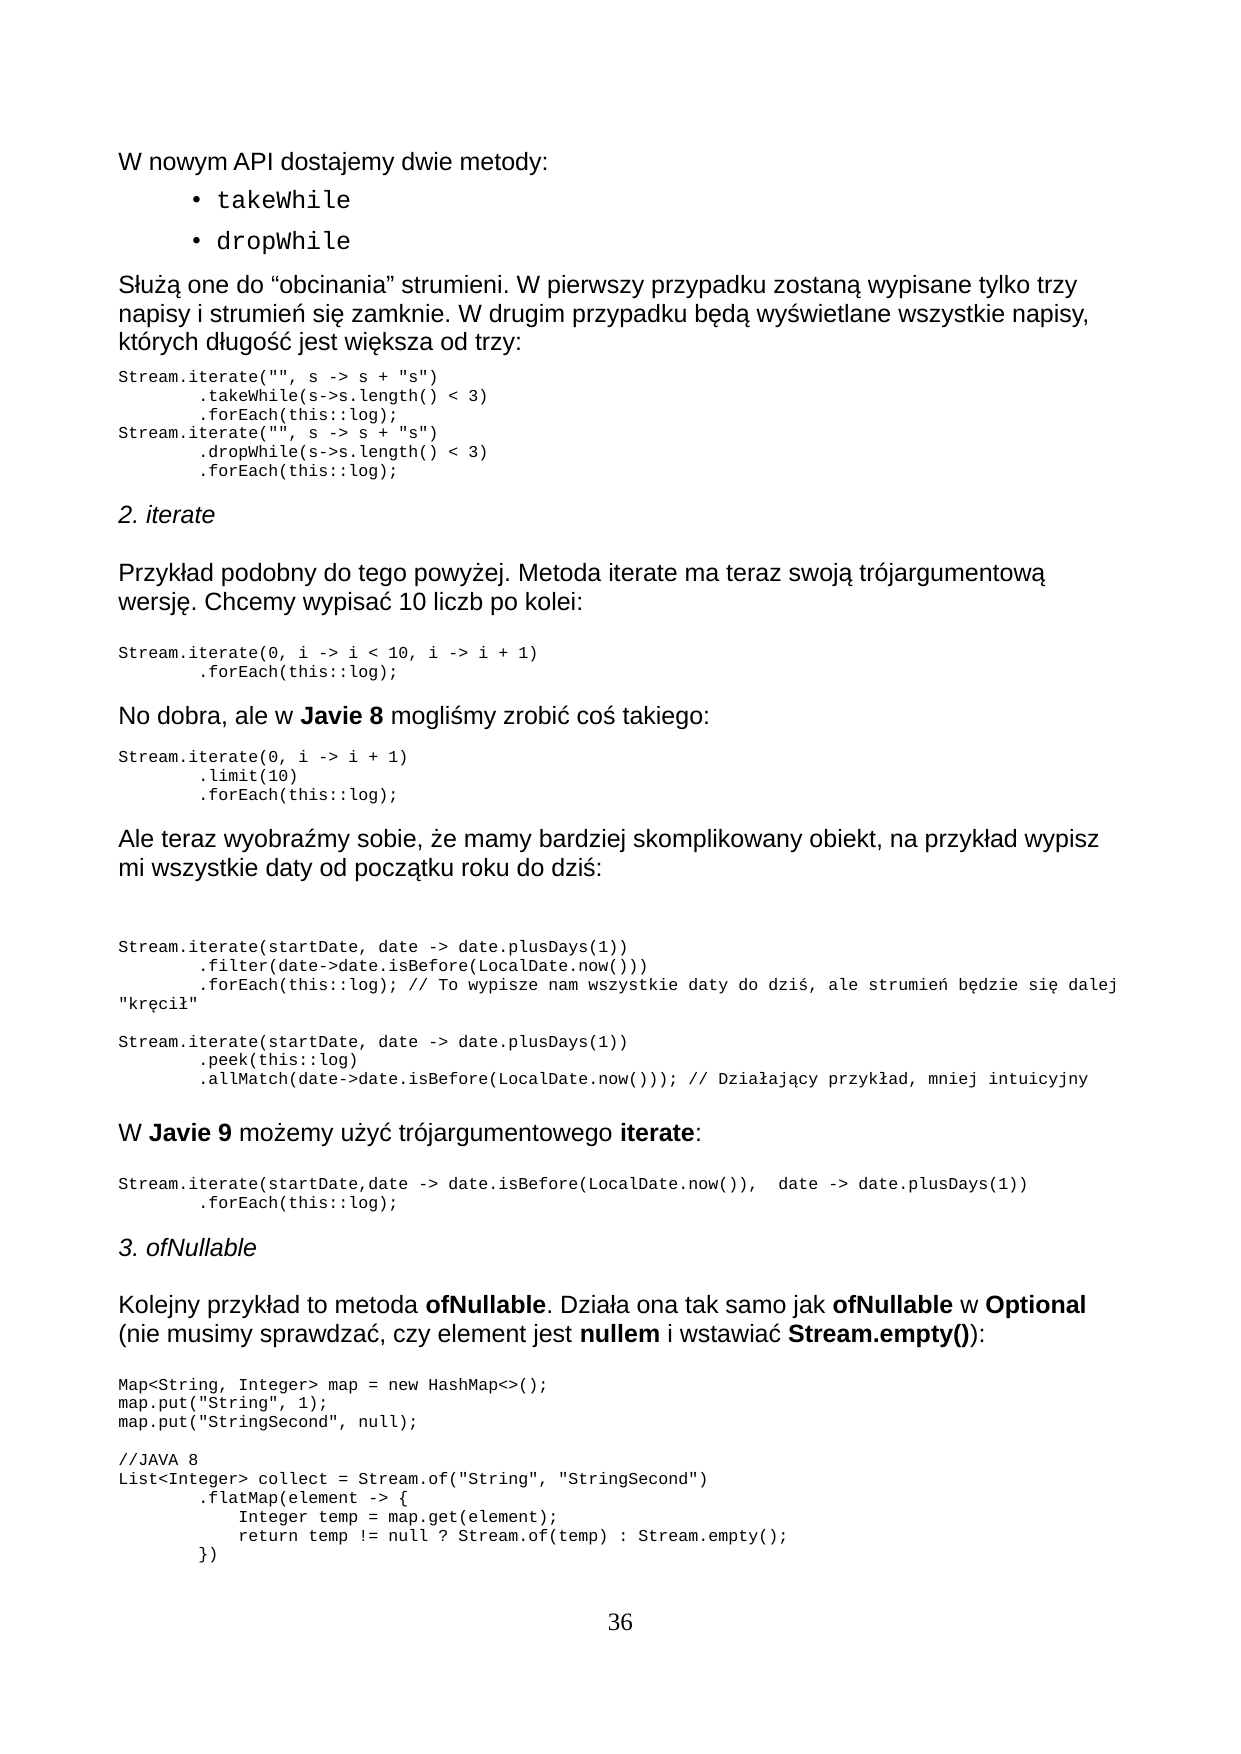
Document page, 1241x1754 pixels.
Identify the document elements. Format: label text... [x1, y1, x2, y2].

text .limit(10) [118, 767, 1122, 786]
text .takeWhile(s->s.length() < 3) [118, 387, 1122, 406]
text 3. ofNullable [118, 1232, 1122, 1261]
text .forEach(this::log); [118, 463, 1122, 482]
text .flatMap(element -> { [118, 1489, 1122, 1508]
text .forEach(this::log); [118, 663, 1122, 682]
text .forEach(this::log); [118, 1195, 1122, 1214]
text Kolejny przykład to metoda ofNullable. Działa ona tak samo jak ofNullable w Optional (nie musimy sprawdzać, czy element jest nullem i wstawiać Stream.empty()): [118, 1290, 1122, 1347]
text return temp != null ? Stream.of(temp) : Stream.empty(); [118, 1527, 1122, 1546]
text map.put("String", 1); [118, 1395, 1122, 1414]
list dropWhile [118, 229, 1122, 257]
text Ale teraz wyobraźmy sobie, że mamy bardziej skomplikowany obiekt, na przykład wypisz mi wszystkie daty od początku roku do dziś: [118, 824, 1122, 881]
text }) [118, 1546, 1122, 1565]
text .forEach(this::log); [118, 786, 1122, 805]
text .dropWhile(s->s.length() < 3) [118, 444, 1122, 463]
text .peek(this::log) [118, 1052, 1122, 1071]
text Służą one do “obcinania” strumieni. W pierwszy przypadku zostaną wypisane tylko trzy napisy i strumień się zamknie. W drugim przypadku będą wyświetlane wszystkie napisy, których długość jest większa od trzy: [118, 270, 1122, 356]
text .filter(date->date.isBefore(LocalDate.now())) [118, 958, 1122, 977]
text Stream.iterate(startDate, date -> date.plusDays(1)) [118, 1033, 1122, 1052]
text Stream.iterate(0, i -> i + 1) [118, 748, 1122, 767]
text W Javie 9 możemy użyć trójargumentowego iterate: [118, 1118, 1122, 1147]
text Stream.iterate(0, i -> i < 10, i -> i + 1) [118, 644, 1122, 663]
text //JAVA 8 [118, 1452, 1122, 1471]
text .forEach(this::log); [118, 406, 1122, 425]
text Integer temp = map.get(element); [118, 1508, 1122, 1527]
text Przykład podobny do tego powyżej. Metoda iterate ma teraz swoją trójargumentową wersję. Chcemy wypisać 10 liczb po kolei: [118, 558, 1122, 616]
list takeWhile [118, 188, 1122, 216]
text List<Integer> collect = Stream.of("String", "StringSecond") [118, 1471, 1122, 1489]
text 2. iterate [118, 501, 1122, 529]
text map.put("StringSecond", null); [118, 1414, 1122, 1433]
text .allMatch(date->date.isBefore(LocalDate.now())); // Działający przykład, mniej intuicyjny [118, 1071, 1122, 1090]
text Stream.iterate(startDate,date -> date.isBefore(LocalDate.now()), date -> date.plusDays(1)) [118, 1176, 1122, 1195]
text W nowym API dostajemy dwie metody: [118, 118, 1122, 176]
text .forEach(this::log); // To wypisze nam wszystkie daty do dziś, ale strumień będzie się dalej "kręcił" [118, 977, 1122, 1014]
text Stream.iterate("", s -> s + "s") [118, 368, 1122, 387]
text Stream.iterate("", s -> s + "s") [118, 425, 1122, 444]
text Stream.iterate(startDate, date -> date.plusDays(1)) [118, 939, 1122, 958]
text No dobra, ale w Javie 8 mogliśmy zrobić coś takiego: [118, 701, 1122, 729]
text Map<String, Integer> map = new HashMap<>(); [118, 1376, 1122, 1395]
